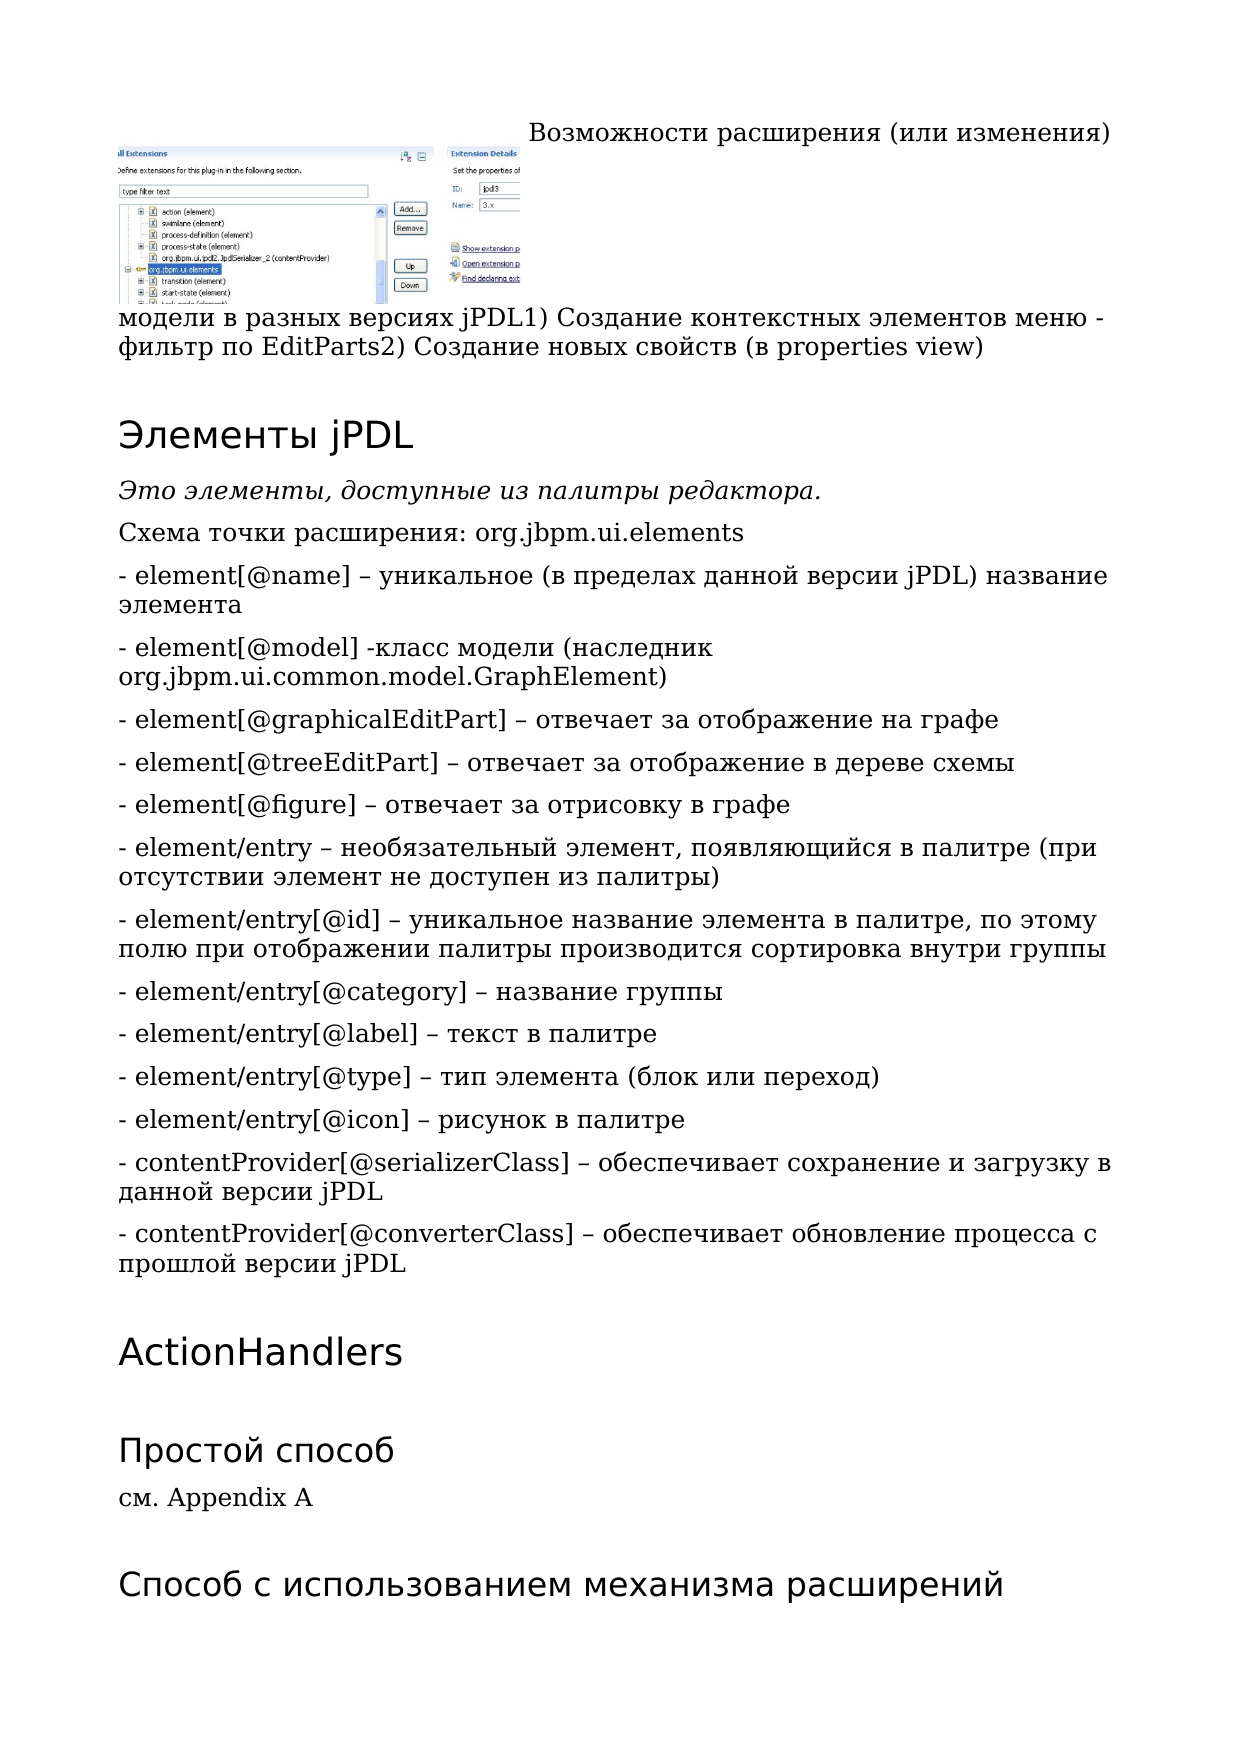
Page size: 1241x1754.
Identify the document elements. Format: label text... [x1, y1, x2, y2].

text - element/entry – необязательный элемент, появляющийся в палитре (при отсутствии элемент не доступен из палитры) [118, 833, 1122, 891]
text Возможности расширения (или изменения) модели в разных версиях jPDL1) Создание контекстных элементов меню - фильтр по EditParts2) Создание новых свойств (в properties view) [118, 118, 1122, 362]
subtitle ActionHandlers [118, 1330, 1122, 1374]
text Это элементы, доступные из палитры редактора. [118, 476, 1122, 505]
text - element/entry[@label] – текст в палитре [118, 1019, 1122, 1049]
text см. Appendix A [118, 1483, 1122, 1513]
text - element[@figure] – отвечает за отрисовку в графе [118, 790, 1122, 819]
text - element/entry[@id] – уникальное название элемента в палитре, по этому полю при отображении палитры производится сортировка внутри группы [118, 905, 1122, 963]
text - element[@model] -класс модели (наследник org.jbpm.ui.common.model.GraphElement) [118, 633, 1122, 691]
text - element/entry[@icon] – рисунок в палитре [118, 1105, 1122, 1134]
text - element[@treeEditPart] – отвечает за отображение в дереве схемы [118, 748, 1122, 777]
subtitle Элементы jPDL [118, 414, 1122, 458]
text - contentProvider[@serializerClass] – обеспечивает сохранение и загрузку в данной версии jPDL [118, 1148, 1122, 1206]
text - contentProvider[@converterClass] – обеспечивает обновление процесса с прошлой версии jPDL [118, 1219, 1122, 1278]
text - element[@graphicalEditPart] – отвечает за отображение на графе [118, 705, 1122, 734]
subtitle Простой способ [118, 1431, 1122, 1470]
text - element/entry[@type] – тип элемента (блок или переход) [118, 1062, 1122, 1091]
picture [118, 141, 521, 304]
subtitle Способ с использованием механизма расширений [118, 1565, 1122, 1604]
text Схема точки расширения: org.jbpm.ui.elements [118, 518, 1122, 548]
text - element/entry[@category] – название группы [118, 977, 1122, 1006]
text - element[@name] – уникальное (в пределах данной версии jPDL) название элемента [118, 561, 1122, 619]
